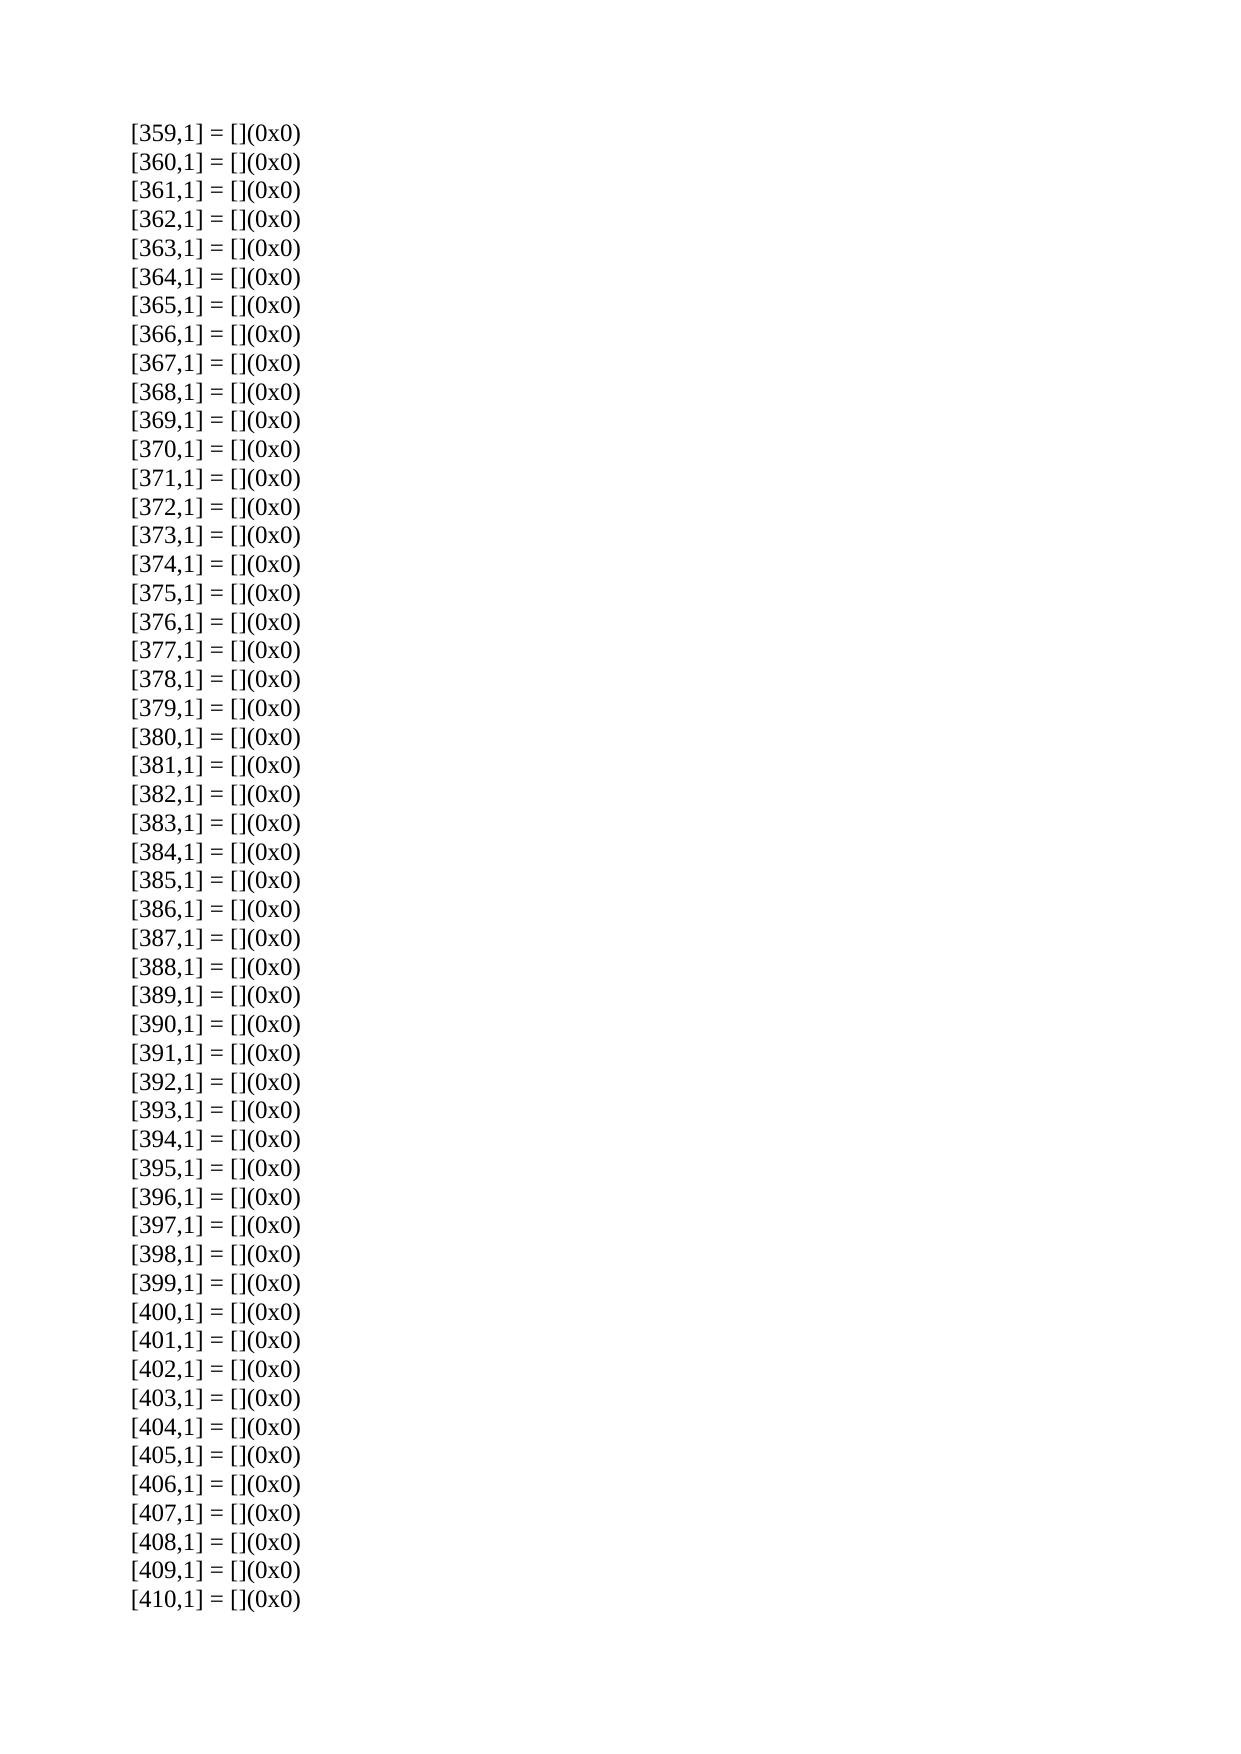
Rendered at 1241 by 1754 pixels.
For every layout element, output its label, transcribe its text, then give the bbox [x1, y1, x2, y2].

text [389,1] = [](0x0) [118, 981, 1122, 1009]
text [403,1] = [](0x0) [118, 1383, 1122, 1412]
text [366,1] = [](0x0) [118, 319, 1122, 348]
text [379,1] = [](0x0) [118, 693, 1122, 722]
text [371,1] = [](0x0) [118, 463, 1122, 492]
text [375,1] = [](0x0) [118, 578, 1122, 607]
text [368,1] = [](0x0) [118, 377, 1122, 406]
text [406,1] = [](0x0) [118, 1469, 1122, 1498]
text [393,1] = [](0x0) [118, 1096, 1122, 1124]
text [391,1] = [](0x0) [118, 1038, 1122, 1067]
text [369,1] = [](0x0) [118, 406, 1122, 434]
text [372,1] = [](0x0) [118, 492, 1122, 521]
text [410,1] = [](0x0) [118, 1584, 1122, 1613]
text [400,1] = [](0x0) [118, 1297, 1122, 1326]
text [404,1] = [](0x0) [118, 1412, 1122, 1441]
text [402,1] = [](0x0) [118, 1354, 1122, 1383]
text [398,1] = [](0x0) [118, 1239, 1122, 1268]
text [409,1] = [](0x0) [118, 1556, 1122, 1584]
text [376,1] = [](0x0) [118, 607, 1122, 636]
text [386,1] = [](0x0) [118, 894, 1122, 923]
text [373,1] = [](0x0) [118, 521, 1122, 549]
text [392,1] = [](0x0) [118, 1067, 1122, 1096]
text [385,1] = [](0x0) [118, 866, 1122, 894]
text [361,1] = [](0x0) [118, 176, 1122, 204]
text [390,1] = [](0x0) [118, 1009, 1122, 1038]
text [363,1] = [](0x0) [118, 233, 1122, 262]
text [360,1] = [](0x0) [118, 147, 1122, 176]
text [408,1] = [](0x0) [118, 1527, 1122, 1556]
text [394,1] = [](0x0) [118, 1124, 1122, 1153]
text [405,1] = [](0x0) [118, 1441, 1122, 1469]
text [359,1] = [](0x0) [118, 118, 1122, 147]
text [370,1] = [](0x0) [118, 434, 1122, 463]
text [387,1] = [](0x0) [118, 923, 1122, 952]
text [365,1] = [](0x0) [118, 291, 1122, 319]
text [388,1] = [](0x0) [118, 952, 1122, 981]
text [377,1] = [](0x0) [118, 636, 1122, 664]
text [399,1] = [](0x0) [118, 1268, 1122, 1297]
text [367,1] = [](0x0) [118, 348, 1122, 377]
text [395,1] = [](0x0) [118, 1153, 1122, 1182]
text [397,1] = [](0x0) [118, 1211, 1122, 1239]
text [380,1] = [](0x0) [118, 722, 1122, 751]
text [383,1] = [](0x0) [118, 808, 1122, 837]
text [381,1] = [](0x0) [118, 751, 1122, 779]
text [382,1] = [](0x0) [118, 779, 1122, 808]
text [407,1] = [](0x0) [118, 1498, 1122, 1527]
text [378,1] = [](0x0) [118, 664, 1122, 693]
text [384,1] = [](0x0) [118, 837, 1122, 866]
text [374,1] = [](0x0) [118, 549, 1122, 578]
text [364,1] = [](0x0) [118, 262, 1122, 291]
text [362,1] = [](0x0) [118, 204, 1122, 233]
text [396,1] = [](0x0) [118, 1182, 1122, 1211]
text [401,1] = [](0x0) [118, 1326, 1122, 1354]
